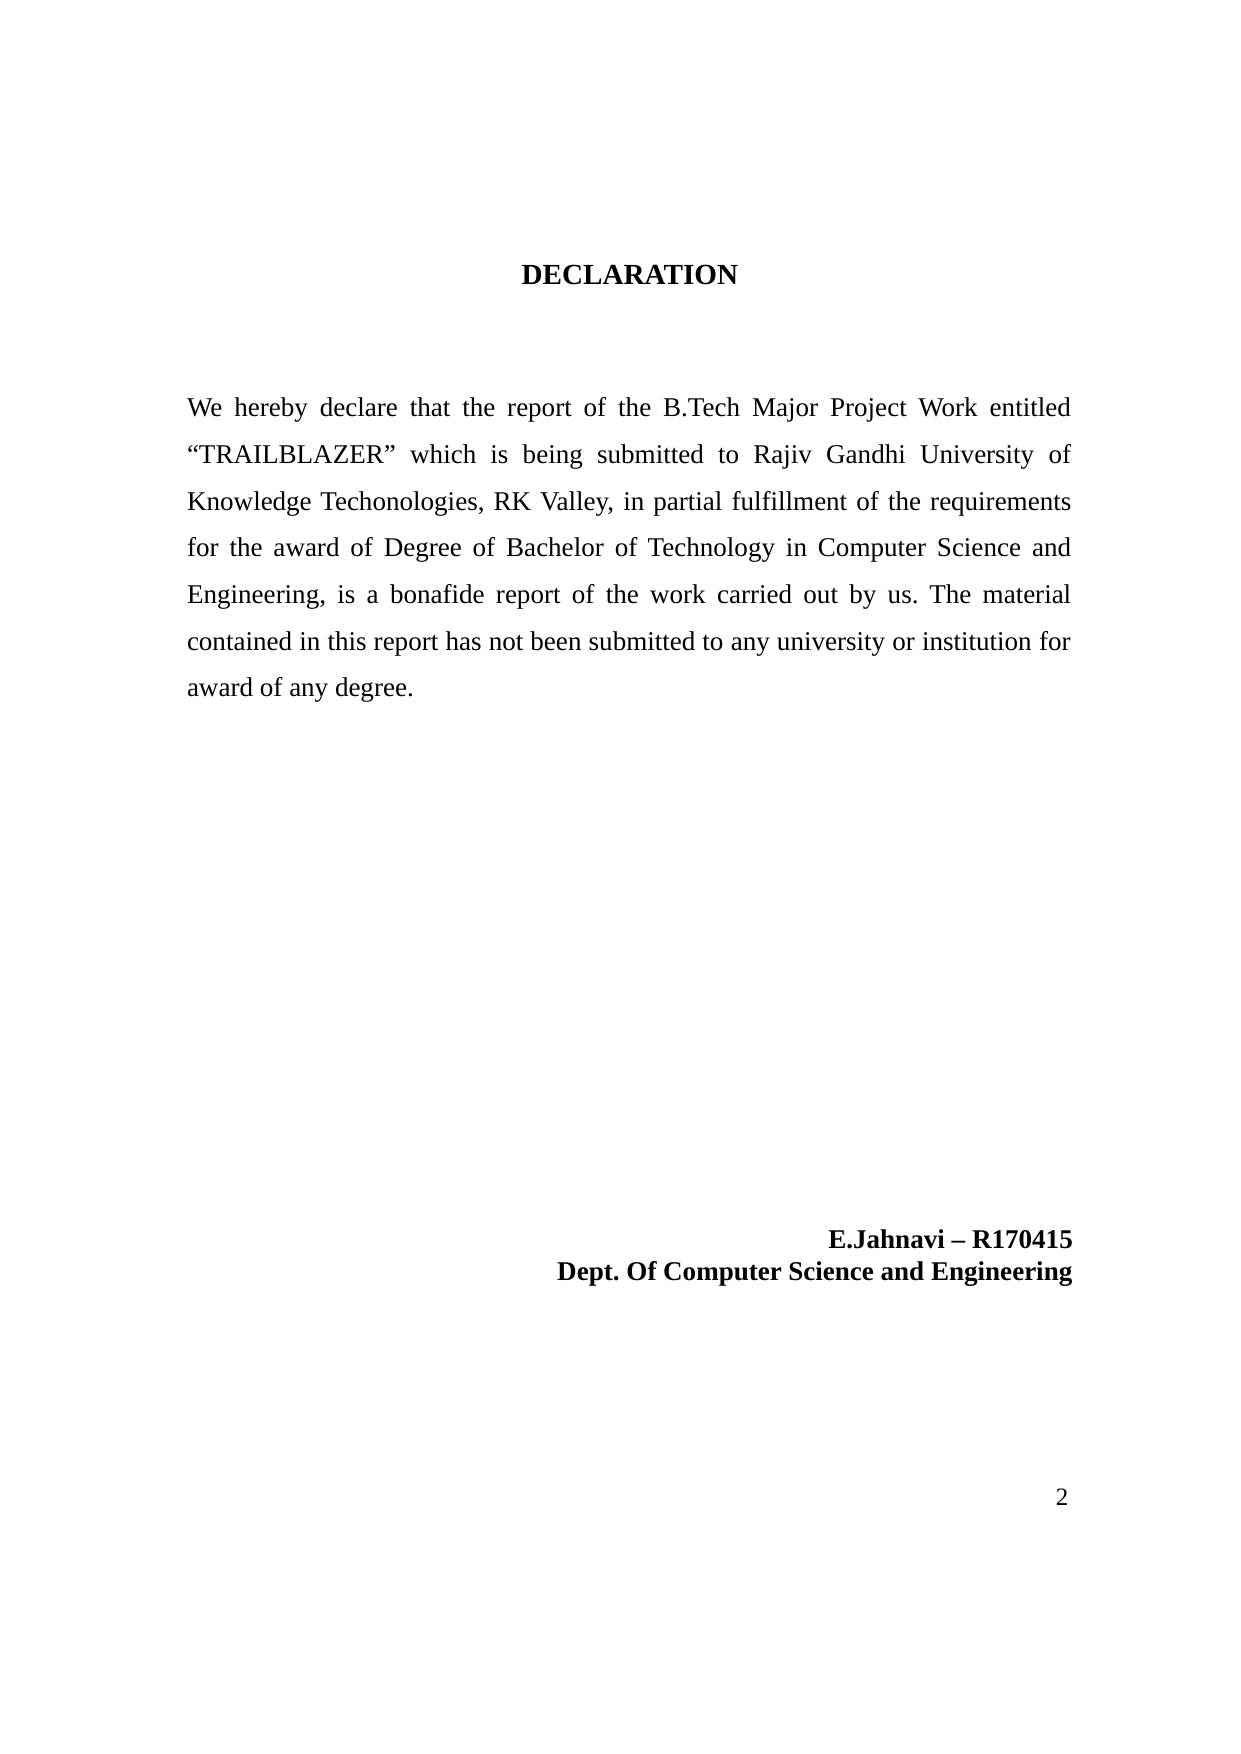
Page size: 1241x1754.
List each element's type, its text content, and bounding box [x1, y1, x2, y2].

text 2 [187, 1482, 1072, 1511]
text DECLARATION [187, 257, 1072, 291]
text E.Jahnavi – R170415 [187, 1221, 1072, 1255]
text Dept. Of Computer Science and Engineering [187, 1255, 1072, 1286]
text We hereby declare that the report of the B.Tech Major Project Work entitled “TRAILBLAZER” which is being submitted to Rajiv Gandhi University of Knowledge Techonologies, RK Valley, in partial fulfillment of the requirements for the award of Degree of Bachelor of Technology in Computer Science and Engineering, is a bonafide report of the work carried out by us. The material contained in this report has not been submitted to any university or institution for award of any degree. [187, 391, 1072, 702]
